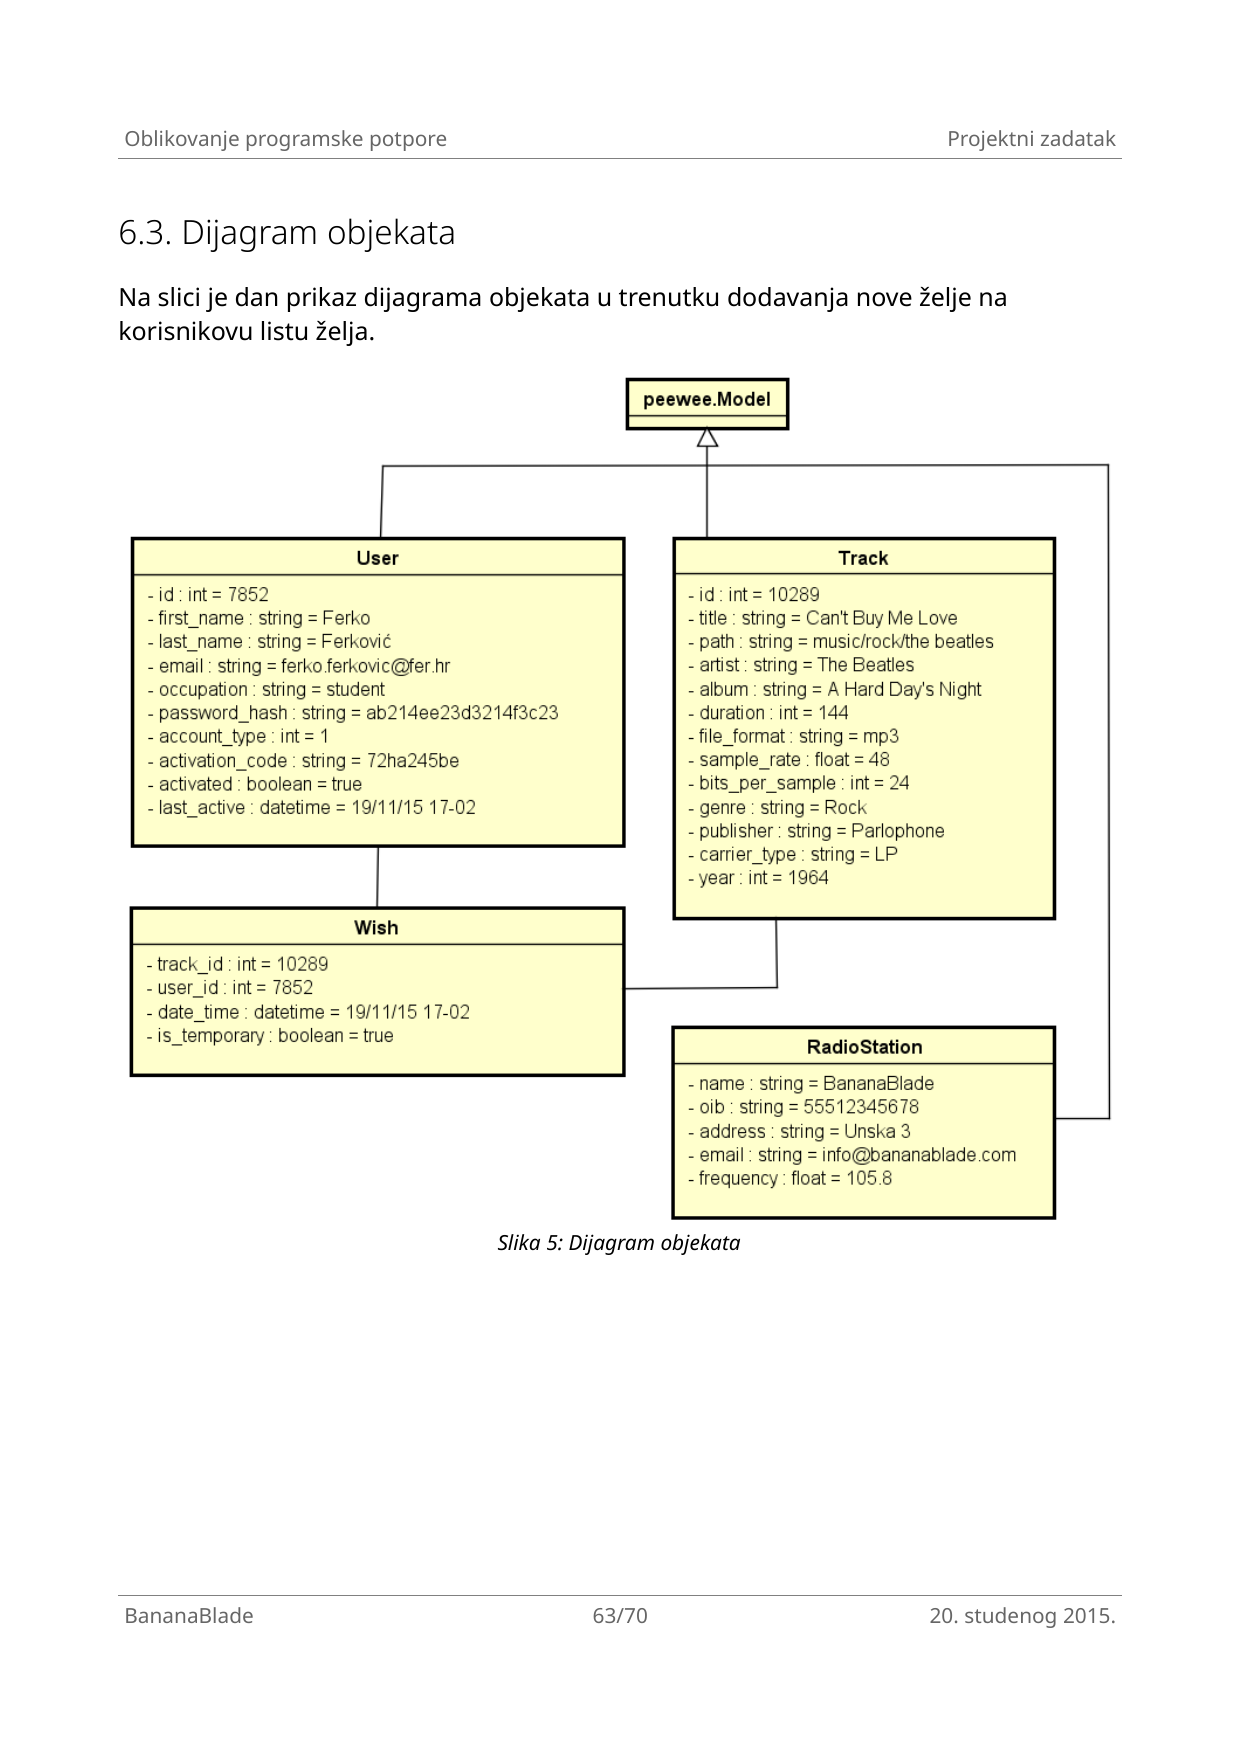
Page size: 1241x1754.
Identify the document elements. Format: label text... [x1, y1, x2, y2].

text Na slici je dan prikaz dijagrama objekata u trenutku dodavanja nove želje na korisnikovu listu želja. [118, 279, 1122, 347]
subtitle 6.3. Dijagram objekata [118, 209, 1122, 254]
text Slika 5: Dijagram objekata [118, 1228, 1122, 1256]
picture [118, 372, 1123, 1228]
